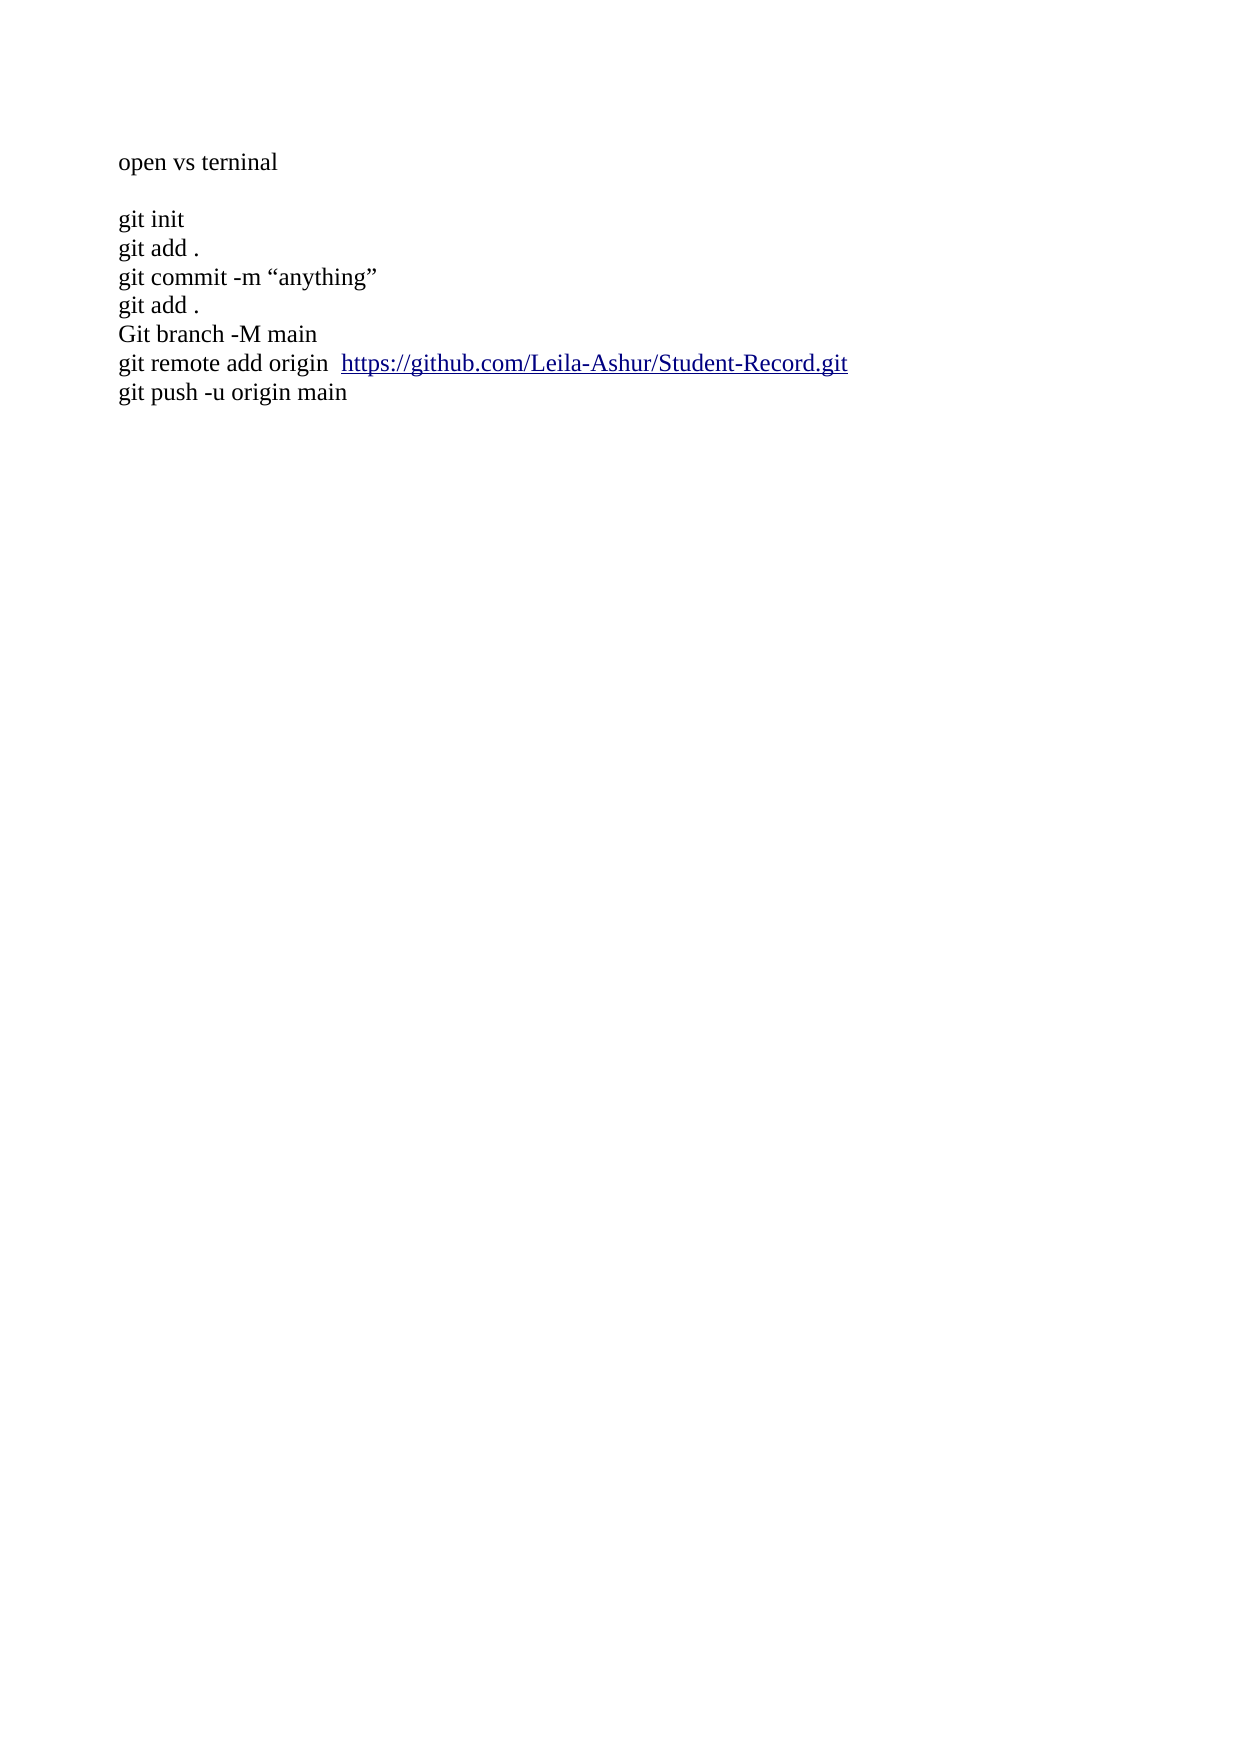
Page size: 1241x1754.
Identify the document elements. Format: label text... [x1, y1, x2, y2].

text git push -u origin main [118, 377, 1122, 406]
text Git branch -M main [118, 319, 1122, 348]
text open vs terninal [118, 147, 1122, 176]
text git init [118, 204, 1122, 233]
text git add . [118, 233, 1122, 262]
text git add . [118, 291, 1122, 319]
text git remote add origin https://github.com/Leila-Ashur/Student-Record.git [118, 348, 1122, 377]
text git commit -m “anything” [118, 262, 1122, 291]
